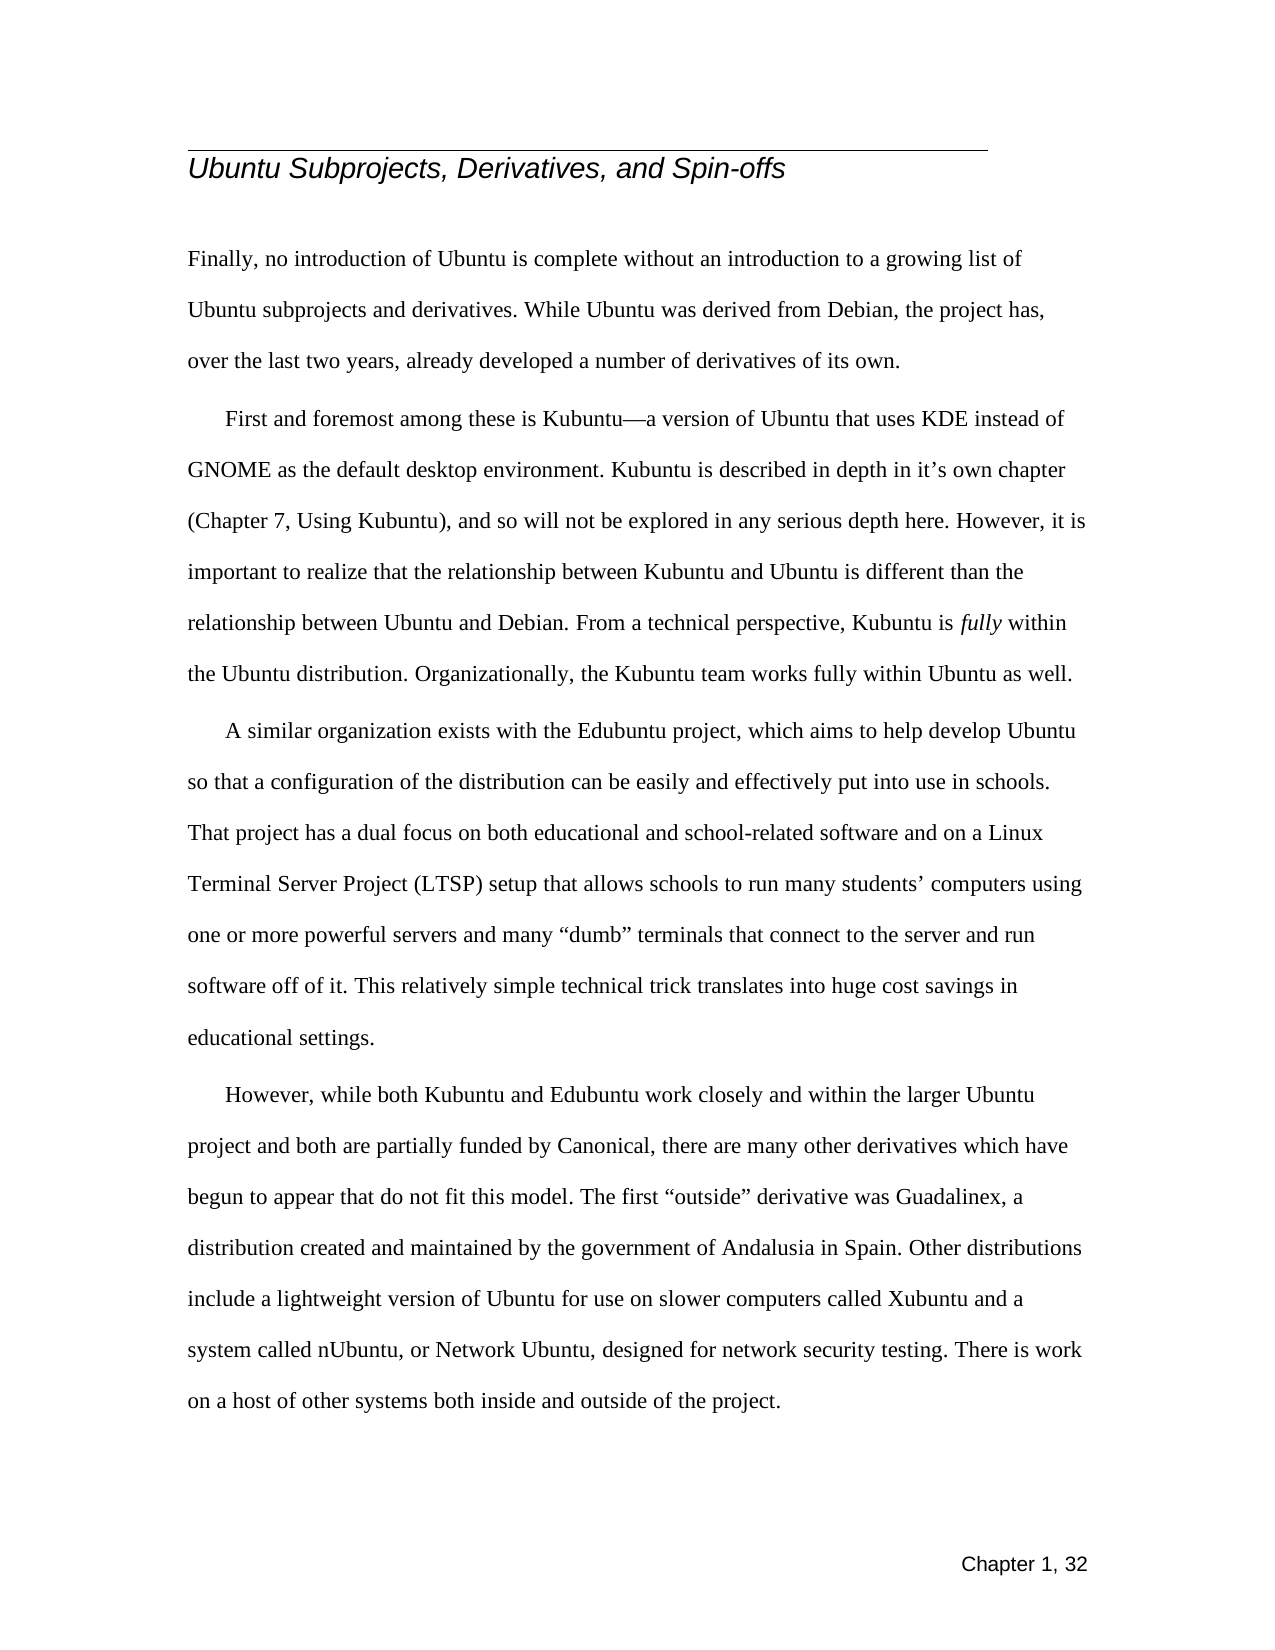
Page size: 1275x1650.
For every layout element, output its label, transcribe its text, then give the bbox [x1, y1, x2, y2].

text First and foremost among these is Kubuntu—a version of Ubuntu that uses KDE instead of GNOME as the default desktop environment. Kubuntu is described in depth in it’s own chapter (Chapter 7, Using Kubuntu), and so will not be explored in any serious depth here. However, it is important to realize that the relationship between Kubuntu and Ubuntu is different than the relationship between Ubuntu and Debian. From a technical perspective, Kubuntu is fully within the Ubuntu distribution. Organizationally, the Kubuntu team works fully within Ubuntu as well. [187, 406, 1087, 686]
text However, while both Kubuntu and Edubuntu work closely and within the larger Ubuntu project and both are partially funded by Canonical, there are many other derivatives which have begun to appear that do not fit this model. The first “outside” derivative was Guadalinex, a distribution created and maintained by the government of Andalusia in Spain. Other distributions include a lightweight version of Ubuntu for use on slower computers called Xubuntu and a system called nUbuntu, or Network Ubuntu, designed for network security testing. There is work on a host of other systems both inside and outside of the project. [187, 1082, 1087, 1413]
text Ubuntu Subprojects, Derivatives, and Spin-offs [187, 151, 988, 185]
text Finally, no introduction of Ubuntu is complete without an introduction to a growing list of Ubuntu subprojects and derivatives. While Ubuntu was derived from Debian, the project has, over the last two years, already developed a number of derivatives of its own. [187, 246, 1087, 374]
text A similar organization exists with the Edubuntu project, which aims to help develop Ubuntu so that a configuration of the distribution can be easily and effectively put into use in schools. That project has a dual focus on both educational and school-related software and on a Linux Terminal Server Project (LTSP) setup that allows schools to run many students’ computers using one or more powerful servers and many “dumb” terminals that connect to the server and run software off of it. This relatively simple technical trick translates into huge cost savings in educational settings. [187, 718, 1087, 1050]
